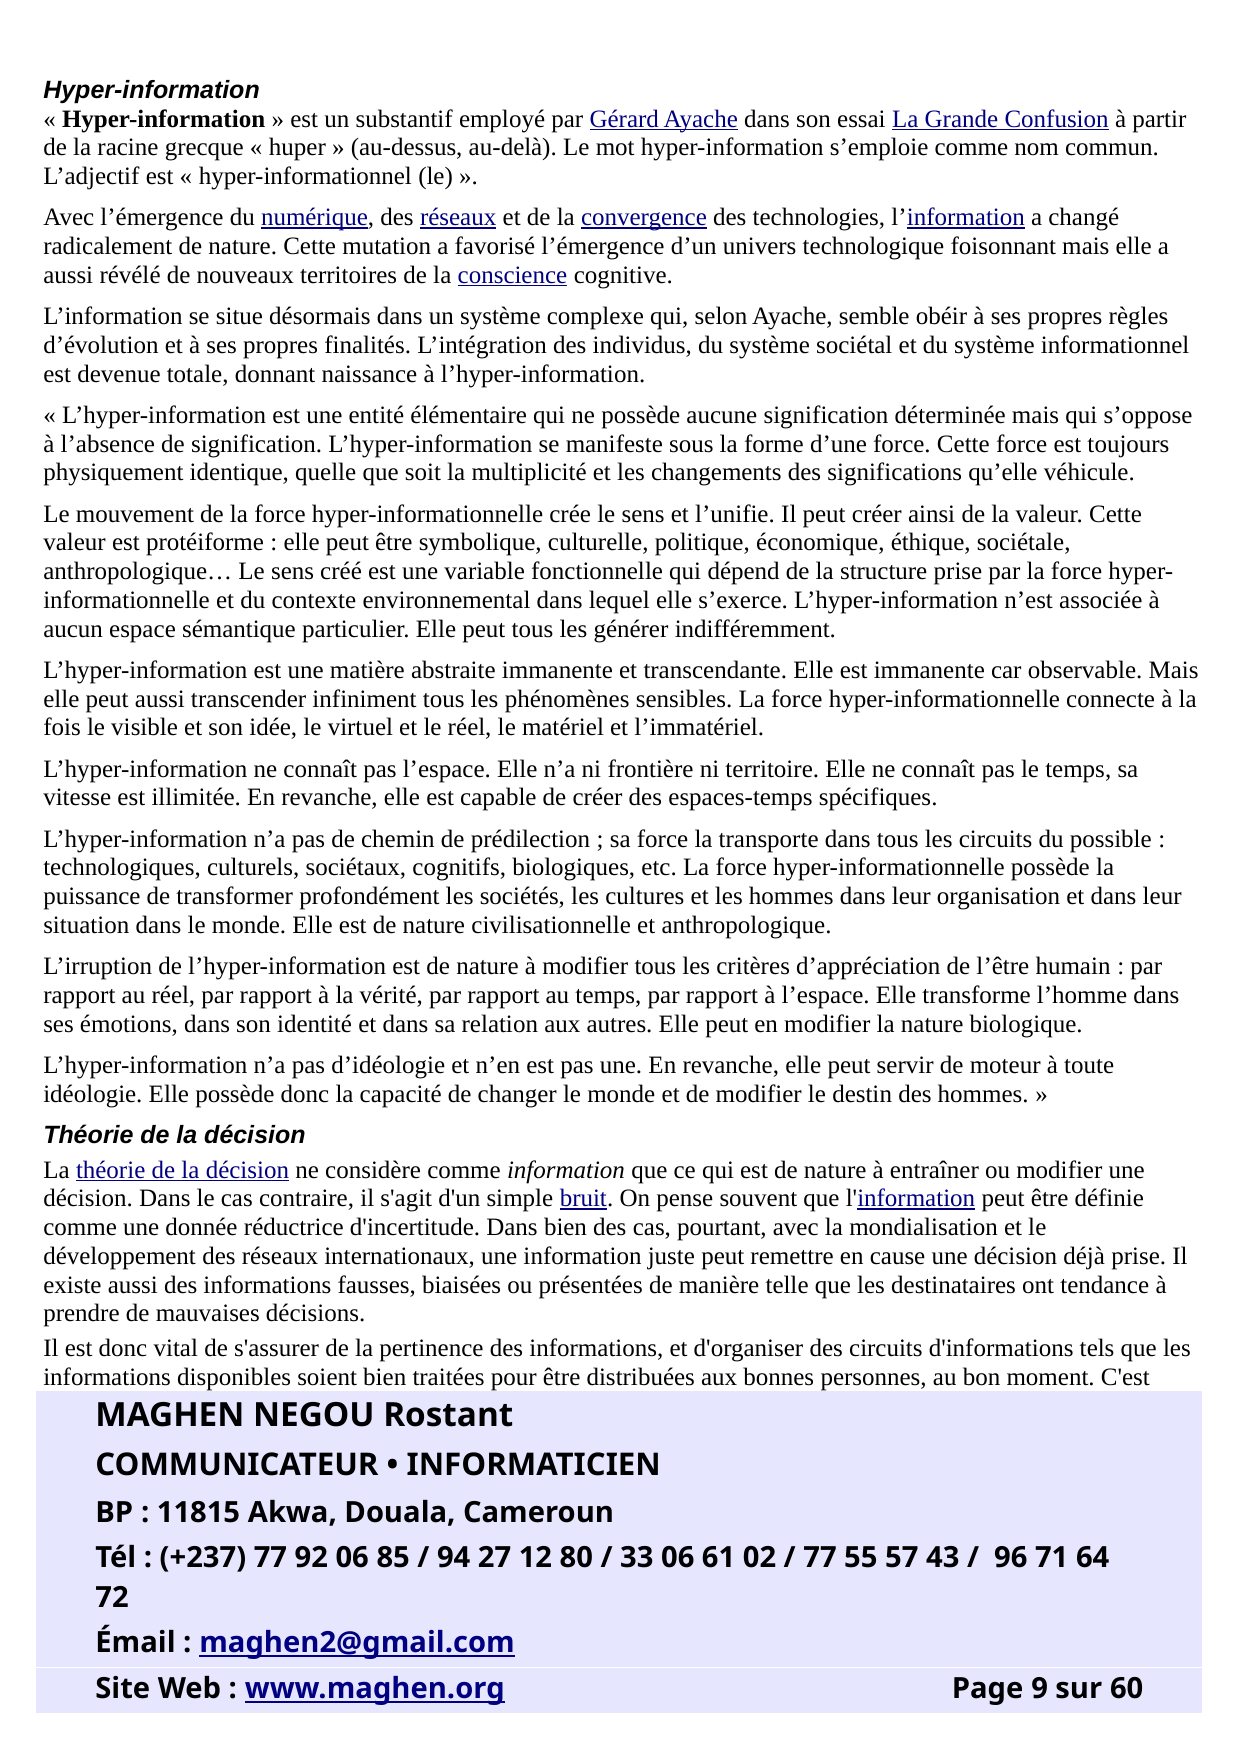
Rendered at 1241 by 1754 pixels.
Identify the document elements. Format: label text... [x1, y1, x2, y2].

text L’hyper-information n’a pas de chemin de prédilection ; sa force la transporte dans tous les circuits du possible : technologiques, culturels, sociétaux, cognitifs, biologiques, etc. La force hyper-informationnelle possède la puissance de transformer profondément les sociétés, les cultures et les hommes dans leur organisation et dans leur situation dans le monde. Elle est de nature civilisationnelle et anthropologique. [43, 824, 1203, 939]
text Le mouvement de la force hyper-informationnelle crée le sens et l’unifie. Il peut créer ainsi de la valeur. Cette valeur est protéiforme : elle peut être symbolique, culturelle, politique, économique, éthique, sociétale, anthropologique… Le sens créé est une variable fonctionnelle qui dépend de la structure prise par la force hyper-informationnelle et du contexte environnemental dans lequel elle s’exerce. L’hyper-information n’est associée à aucun espace sémantique particulier. Elle peut tous les générer indifféremment. [43, 499, 1203, 642]
text L’hyper-information n’a pas d’idéologie et n’en est pas une. En revanche, elle peut servir de moteur à toute idéologie. Elle possède donc la capacité de changer le monde et de modifier le destin des hommes. » [43, 1050, 1203, 1107]
subtitle Théorie de la décision [43, 1120, 1203, 1149]
text Il est donc vital de s'assurer de la pertinence des informations, et d'organiser des circuits d'informations tels que les informations disponibles soient bien traitées pour être distribuées aux bonnes personnes, au bon moment. C'est [43, 1333, 1203, 1391]
text L’irruption de l’hyper-information est de nature à modifier tous les critères d’appréciation de l’être humain : par rapport au réel, par rapport à la vérité, par rapport au temps, par rapport à l’espace. Elle transforme l’homme dans ses émotions, dans son identité et dans sa relation aux autres. Elle peut en modifier la nature biologique. [43, 951, 1203, 1037]
text « Hyper-information » est un substantif employé par Gérard Ayache dans son essai La Grande Confusion à partir de la racine grecque « huper » (au-dessus, au-delà). Le mot hyper-information s’emploie comme nom commun. L’adjectif est « hyper-informationnel (le) ». [43, 104, 1203, 190]
text L’hyper-information ne connaît pas l’espace. Elle n’a ni frontière ni territoire. Elle ne connaît pas le temps, sa vitesse est illimitée. En revanche, elle est capable de créer des espaces-temps spécifiques. [43, 754, 1203, 811]
text L’hyper-information est une matière abstraite immanente et transcendante. Elle est immanente car observable. Mais elle peut aussi transcender infiniment tous les phénomènes sensibles. La force hyper-informationnelle connecte à la fois le visible et son idée, le virtuel et le réel, le matériel et l’immatériel. [43, 655, 1203, 741]
text L’information se situe désormais dans un système complexe qui, selon Ayache, semble obéir à ses propres règles d’évolution et à ses propres finalités. L’intégration des individus, du système sociétal et du système informationnel est devenue totale, donnant naissance à l’hyper-information. [43, 301, 1203, 387]
text Avec l’émergence du numérique, des réseaux et de la convergence des technologies, l’information a changé radicalement de nature. Cette mutation a favorisé l’émergence d’un univers technologique foisonnant mais elle a aussi révélé de nouveaux territoires de la conscience cognitive. [43, 202, 1203, 289]
subtitle Hyper-information [43, 75, 1203, 104]
text La théorie de la décision ne considère comme information que ce qui est de nature à entraîner ou modifier une décision. Dans le cas contraire, il s'agit d'un simple bruit. On pense souvent que l'information peut être définie comme une donnée réductrice d'incertitude. Dans bien des cas, pourtant, avec la mondialisation et le développement des réseaux internationaux, une information juste peut remettre en cause une décision déjà prise. Il existe aussi des informations fausses, biaisées ou présentées de manière telle que les destinataires ont tendance à prendre de mauvaises décisions. [43, 1155, 1203, 1327]
text « L’hyper-information est une entité élémentaire qui ne possède aucune signification déterminée mais qui s’oppose à l’absence de signification. L’hyper-information se manifeste sous la forme d’une force. Cette force est toujours physiquement identique, quelle que soit la multiplicité et les changements des significations qu’elle véhicule. [43, 400, 1203, 486]
